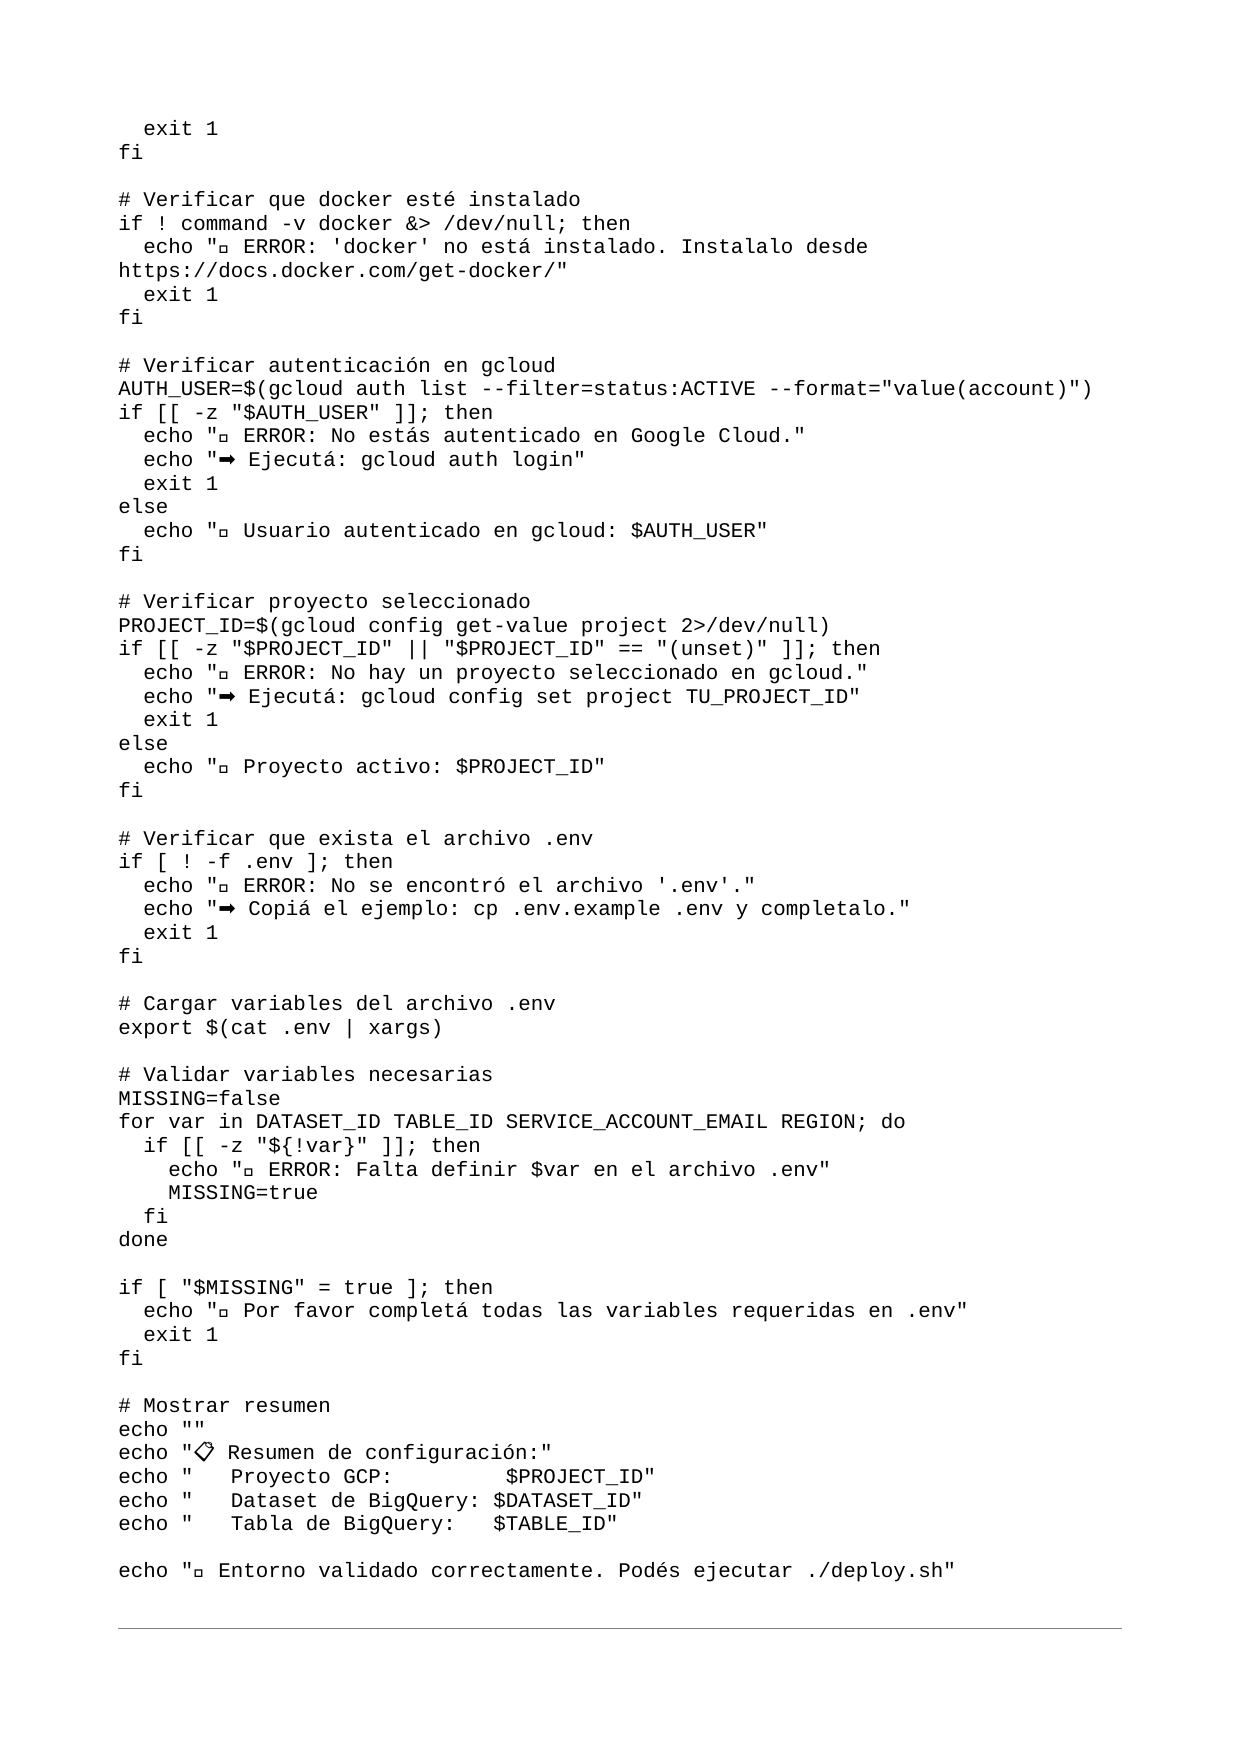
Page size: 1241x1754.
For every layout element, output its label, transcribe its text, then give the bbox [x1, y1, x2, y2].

text echo " Tabla de BigQuery: $TABLE_ID" [118, 1513, 1122, 1537]
text # Verificar que exista el archivo .env [118, 827, 1122, 851]
text fi [118, 946, 1122, 969]
text fi [118, 307, 1122, 331]
text exit 1 [118, 709, 1122, 733]
text else [118, 733, 1122, 757]
text echo "➡️ Ejecutá: gcloud config set project TU_PROJECT_ID" [118, 686, 1122, 709]
text echo "❌ ERROR: 'docker' no está instalado. Instalalo desde https://docs.docker.com/get-docker/" [118, 236, 1122, 284]
text exit 1 [118, 118, 1122, 142]
text exit 1 [118, 473, 1122, 496]
text echo "❌ ERROR: No se encontró el archivo '.env'." [118, 875, 1122, 898]
text if [ "$MISSING" = true ]; then [118, 1277, 1122, 1300]
text echo "✅ Entorno validado correctamente. Podés ejecutar ./deploy.sh" [118, 1561, 1122, 1584]
text exit 1 [118, 922, 1122, 946]
text fi [118, 1348, 1122, 1371]
text AUTH_USER=$(gcloud auth list --filter=status:ACTIVE --format="value(account)") [118, 378, 1122, 402]
text export $(cat .env | xargs) [118, 1017, 1122, 1040]
text echo "❌ ERROR: No estás autenticado en Google Cloud." [118, 426, 1122, 449]
text echo "❌ ERROR: No hay un proyecto seleccionado en gcloud." [118, 662, 1122, 686]
text done [118, 1229, 1122, 1253]
text echo "" [118, 1419, 1122, 1442]
text if [[ -z "$AUTH_USER" ]]; then [118, 402, 1122, 426]
text # Mostrar resumen [118, 1395, 1122, 1419]
text # Verificar que docker esté instalado [118, 189, 1122, 213]
text if [[ -z "$PROJECT_ID" || "$PROJECT_ID" == "(unset)" ]]; then [118, 638, 1122, 662]
text echo "✅ Proyecto activo: $PROJECT_ID" [118, 757, 1122, 780]
text if [[ -z "${!var}" ]]; then [118, 1135, 1122, 1158]
text MISSING=true [118, 1182, 1122, 1206]
text echo " Dataset de BigQuery: $DATASET_ID" [118, 1489, 1122, 1513]
text exit 1 [118, 1324, 1122, 1348]
text echo "🛑 Por favor completá todas las variables requeridas en .env" [118, 1300, 1122, 1324]
text for var in DATASET_ID TABLE_ID SERVICE_ACCOUNT_EMAIL REGION; do [118, 1111, 1122, 1135]
text # Verificar proyecto seleccionado [118, 591, 1122, 615]
text echo "➡️ Ejecutá: gcloud auth login" [118, 449, 1122, 473]
text # Verificar autenticación en gcloud [118, 354, 1122, 378]
text echo "✅ Usuario autenticado en gcloud: $AUTH_USER" [118, 520, 1122, 544]
text fi [118, 1206, 1122, 1229]
text echo "📋 Resumen de configuración:" [118, 1442, 1122, 1466]
text if ! command -v docker &> /dev/null; then [118, 213, 1122, 236]
text fi [118, 142, 1122, 165]
text if [ ! -f .env ]; then [118, 851, 1122, 875]
text # Cargar variables del archivo .env [118, 993, 1122, 1017]
text echo "➡️ Copiá el ejemplo: cp .env.example .env y completalo." [118, 898, 1122, 922]
text echo "❌ ERROR: Falta definir $var en el archivo .env" [118, 1158, 1122, 1182]
text exit 1 [118, 284, 1122, 307]
text # Validar variables necesarias [118, 1064, 1122, 1088]
text fi [118, 544, 1122, 567]
text echo " Proyecto GCP: $PROJECT_ID" [118, 1466, 1122, 1489]
text else [118, 496, 1122, 520]
text MISSING=false [118, 1088, 1122, 1111]
text fi [118, 780, 1122, 804]
text PROJECT_ID=$(gcloud config get-value project 2>/dev/null) [118, 615, 1122, 638]
